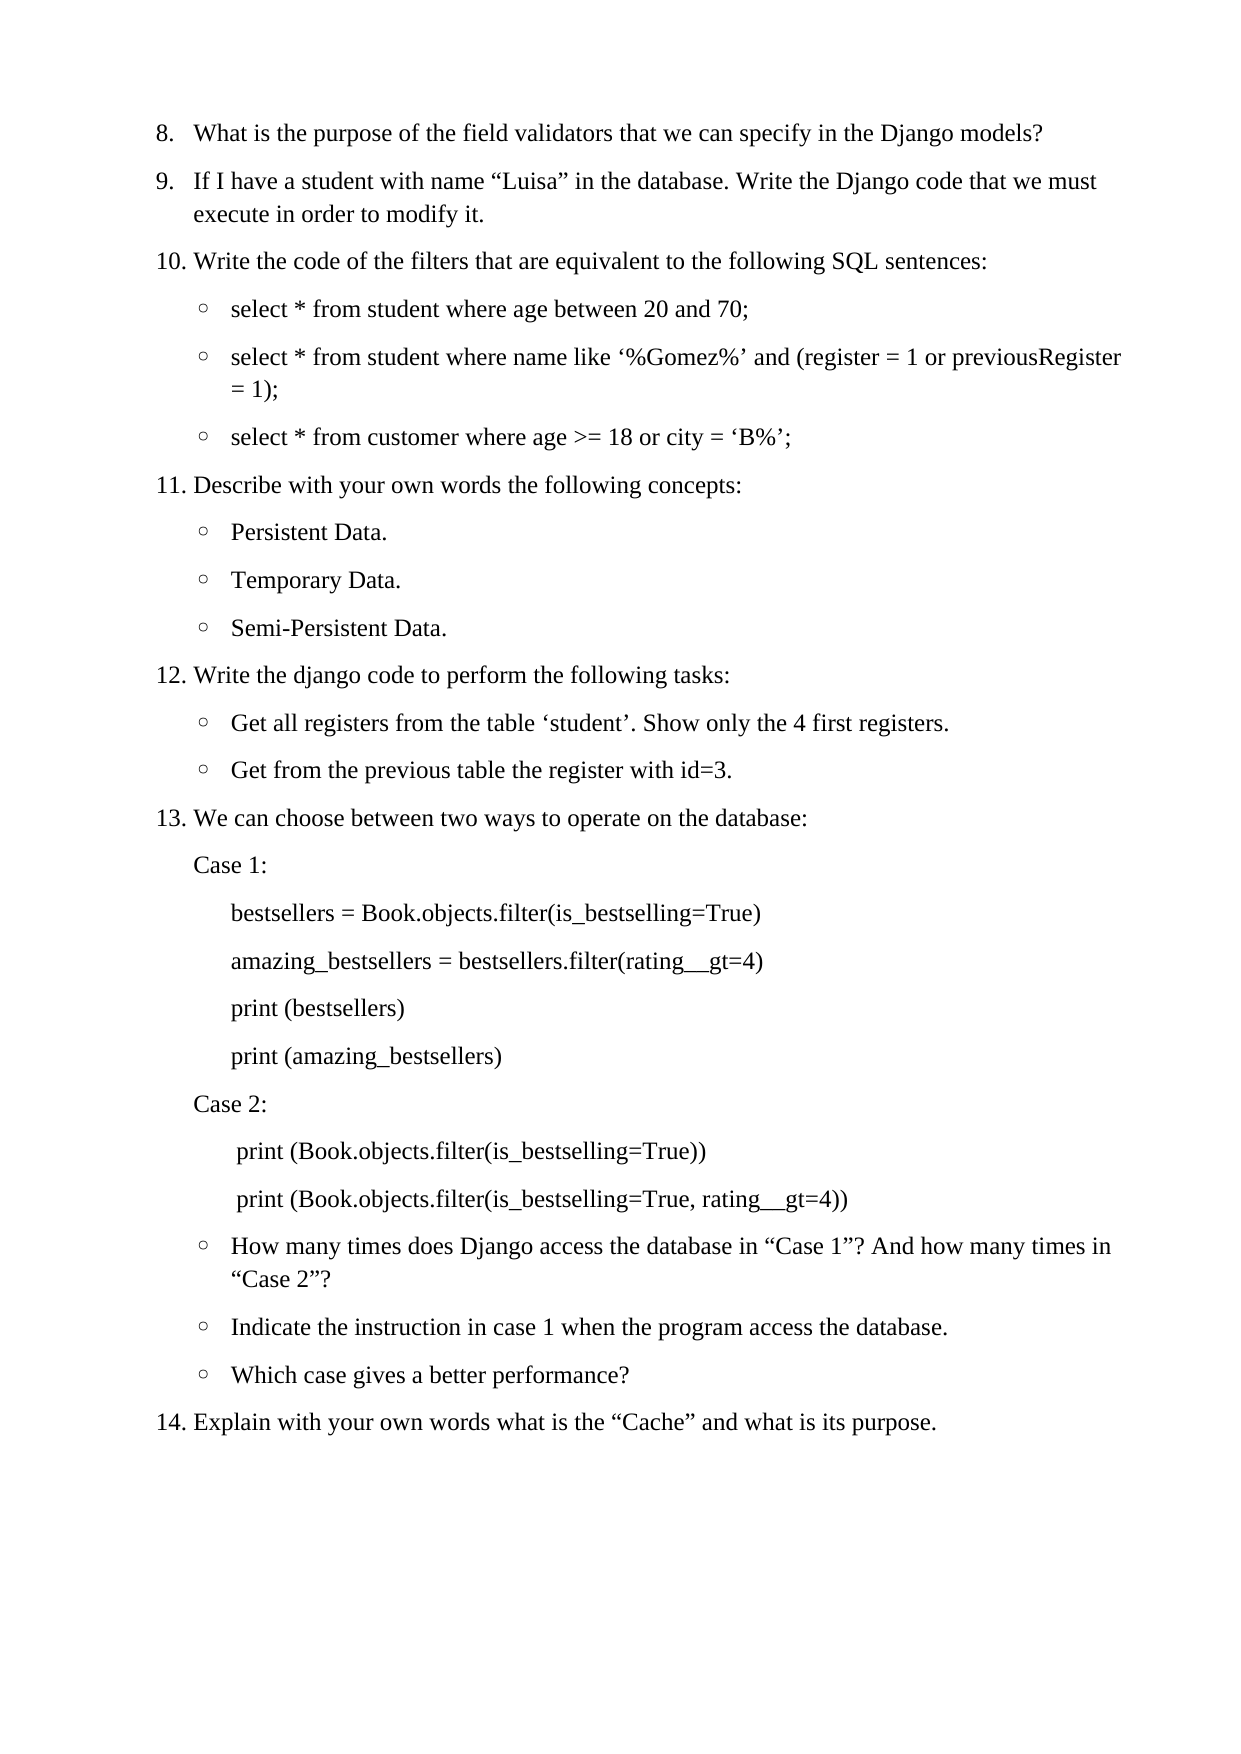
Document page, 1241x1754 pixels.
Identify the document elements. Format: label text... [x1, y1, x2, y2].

list Temporary Data. [193, 565, 1122, 594]
list Write the code of the filters that are equivalent to the following SQL sentences: [156, 246, 1122, 275]
list Case 1: [156, 851, 1122, 879]
list Persistent Data. [193, 517, 1122, 546]
list Get from the previous table the register with id=3. [193, 755, 1122, 784]
list What is the purpose of the field validators that we can specify in the Django models? [156, 118, 1122, 147]
list amazing_bestsellers = bestsellers.filter(rating__gt=4) [193, 946, 1122, 974]
list We can choose between two ways to operate on the database: [156, 803, 1122, 832]
list Describe with your own words the following concepts: [156, 470, 1122, 498]
list If I have a student with name “Luisa” in the database. Write the Django code that we must execute in order to modify it. [156, 166, 1122, 227]
list bestsellers = Book.objects.filter(is_bestselling=True) [193, 898, 1122, 927]
list How many times does Django access the database in “Case 1”? And how many times in “Case 2”? [193, 1231, 1122, 1293]
list Which case gives a better performance? [193, 1360, 1122, 1388]
list Get all registers from the table ‘student’. Show only the 4 first registers. [193, 708, 1122, 737]
text print (Book.objects.filter(is_bestselling=True, rating__gt=4)) [236, 1184, 1122, 1213]
list print (amazing_bestsellers) [193, 1041, 1122, 1070]
list Explain with your own words what is the “Cache” and what is its purpose. [156, 1407, 1122, 1436]
list Indicate the instruction in case 1 when the program access the database. [193, 1312, 1122, 1341]
text print (Book.objects.filter(is_bestselling=True)) [236, 1136, 1122, 1165]
list select * from student where name like ‘%Gomez%’ and (register = 1 or previousRegister = 1); [193, 342, 1122, 403]
list select * from customer where age >= 18 or city = ‘B%’; [193, 422, 1122, 451]
list print (bestsellers) [193, 993, 1122, 1022]
list Case 2: [156, 1089, 1122, 1117]
list Semi-Persistent Data. [193, 613, 1122, 641]
list select * from student where age between 20 and 70; [193, 294, 1122, 323]
list Write the django code to perform the following tasks: [156, 660, 1122, 689]
